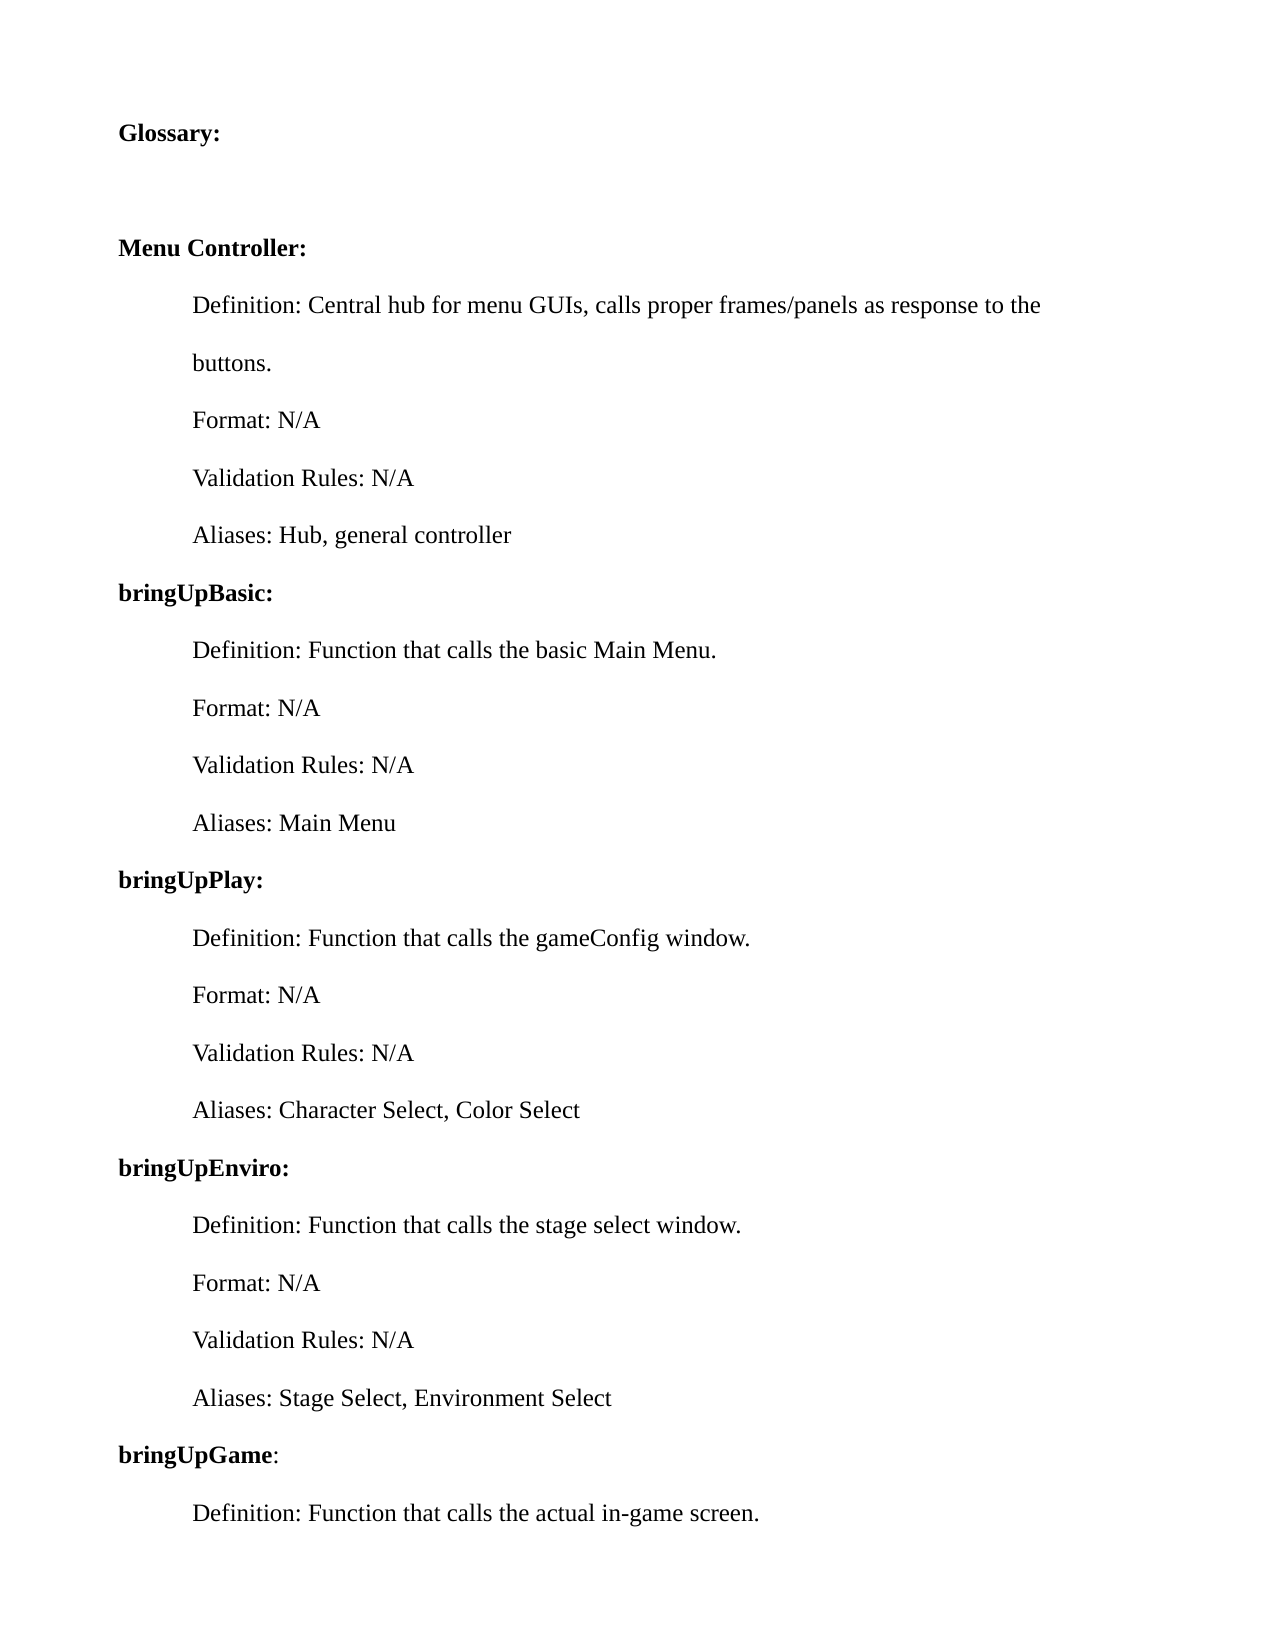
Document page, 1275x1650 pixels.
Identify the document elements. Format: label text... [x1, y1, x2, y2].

text Definition: Function that calls the actual in-game screen. [118, 1498, 1157, 1527]
text Aliases: Main Menu [118, 808, 1157, 837]
text Menu Controller: [118, 233, 1157, 262]
text Glossary: [118, 118, 1157, 147]
text Definition: Function that calls the stage select window. [118, 1211, 1157, 1239]
text bringUpPlay: [118, 866, 1157, 894]
text Aliases: Hub, general controller [118, 521, 1157, 549]
text Definition: Function that calls the gameConfig window. [118, 923, 1157, 952]
text Validation Rules: N/A [118, 463, 1157, 492]
text Definition: Central hub for menu GUIs, calls proper frames/panels as response to the buttons. [118, 291, 1157, 377]
text Validation Rules: N/A [118, 1326, 1157, 1354]
text bringUpBasic: [118, 578, 1157, 607]
text bringUpGame: [118, 1441, 1157, 1469]
text Definition: Function that calls the basic Main Menu. [118, 636, 1157, 664]
text bringUpEnviro: [118, 1153, 1157, 1182]
text Aliases: Character Select, Color Select [118, 1096, 1157, 1124]
text Aliases: Stage Select, Environment Select [118, 1383, 1157, 1412]
text Validation Rules: N/A [118, 751, 1157, 779]
text Validation Rules: N/A [118, 1038, 1157, 1067]
text Format: N/A [118, 1268, 1157, 1297]
text Format: N/A [118, 406, 1157, 434]
text Format: N/A [118, 981, 1157, 1009]
text Format: N/A [118, 693, 1157, 722]
